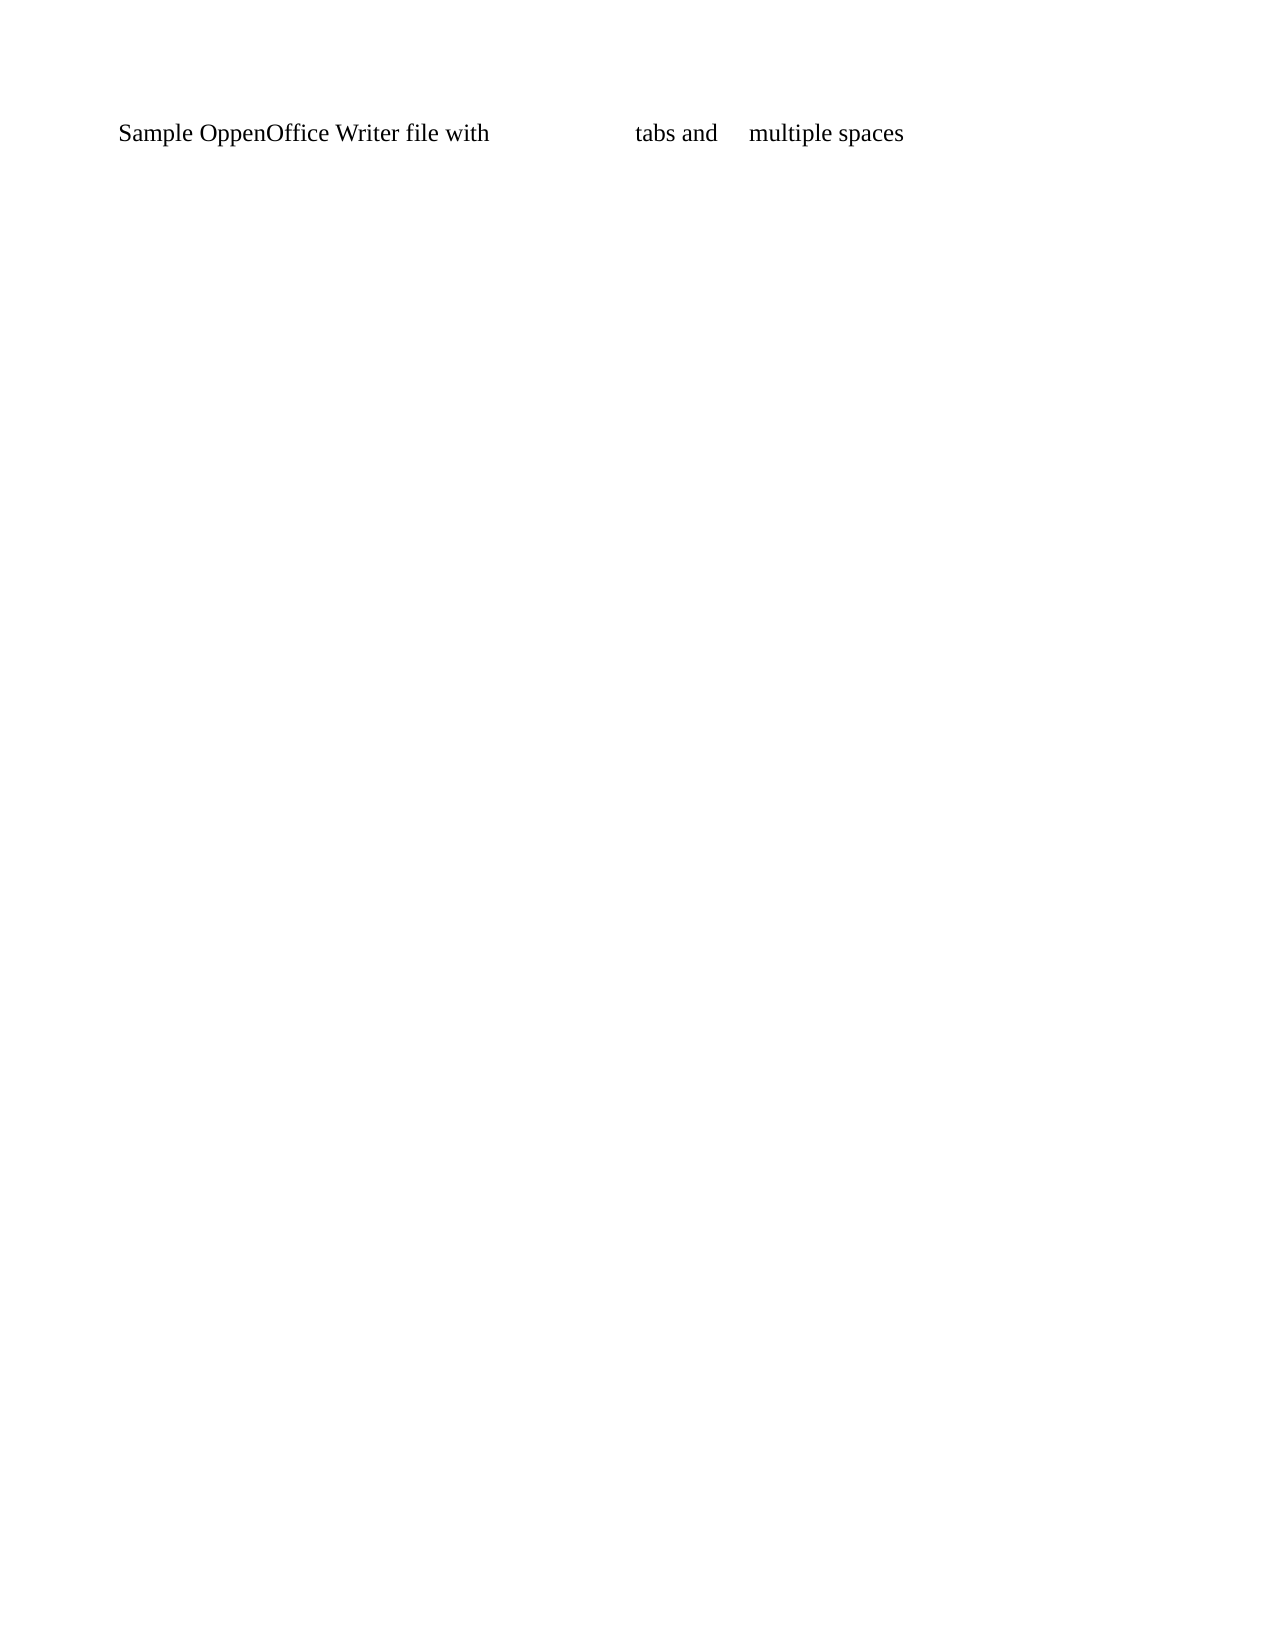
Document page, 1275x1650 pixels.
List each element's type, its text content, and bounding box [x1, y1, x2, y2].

text Sample OppenOffice Writer file with tabs and multiple spaces [118, 118, 1157, 147]
